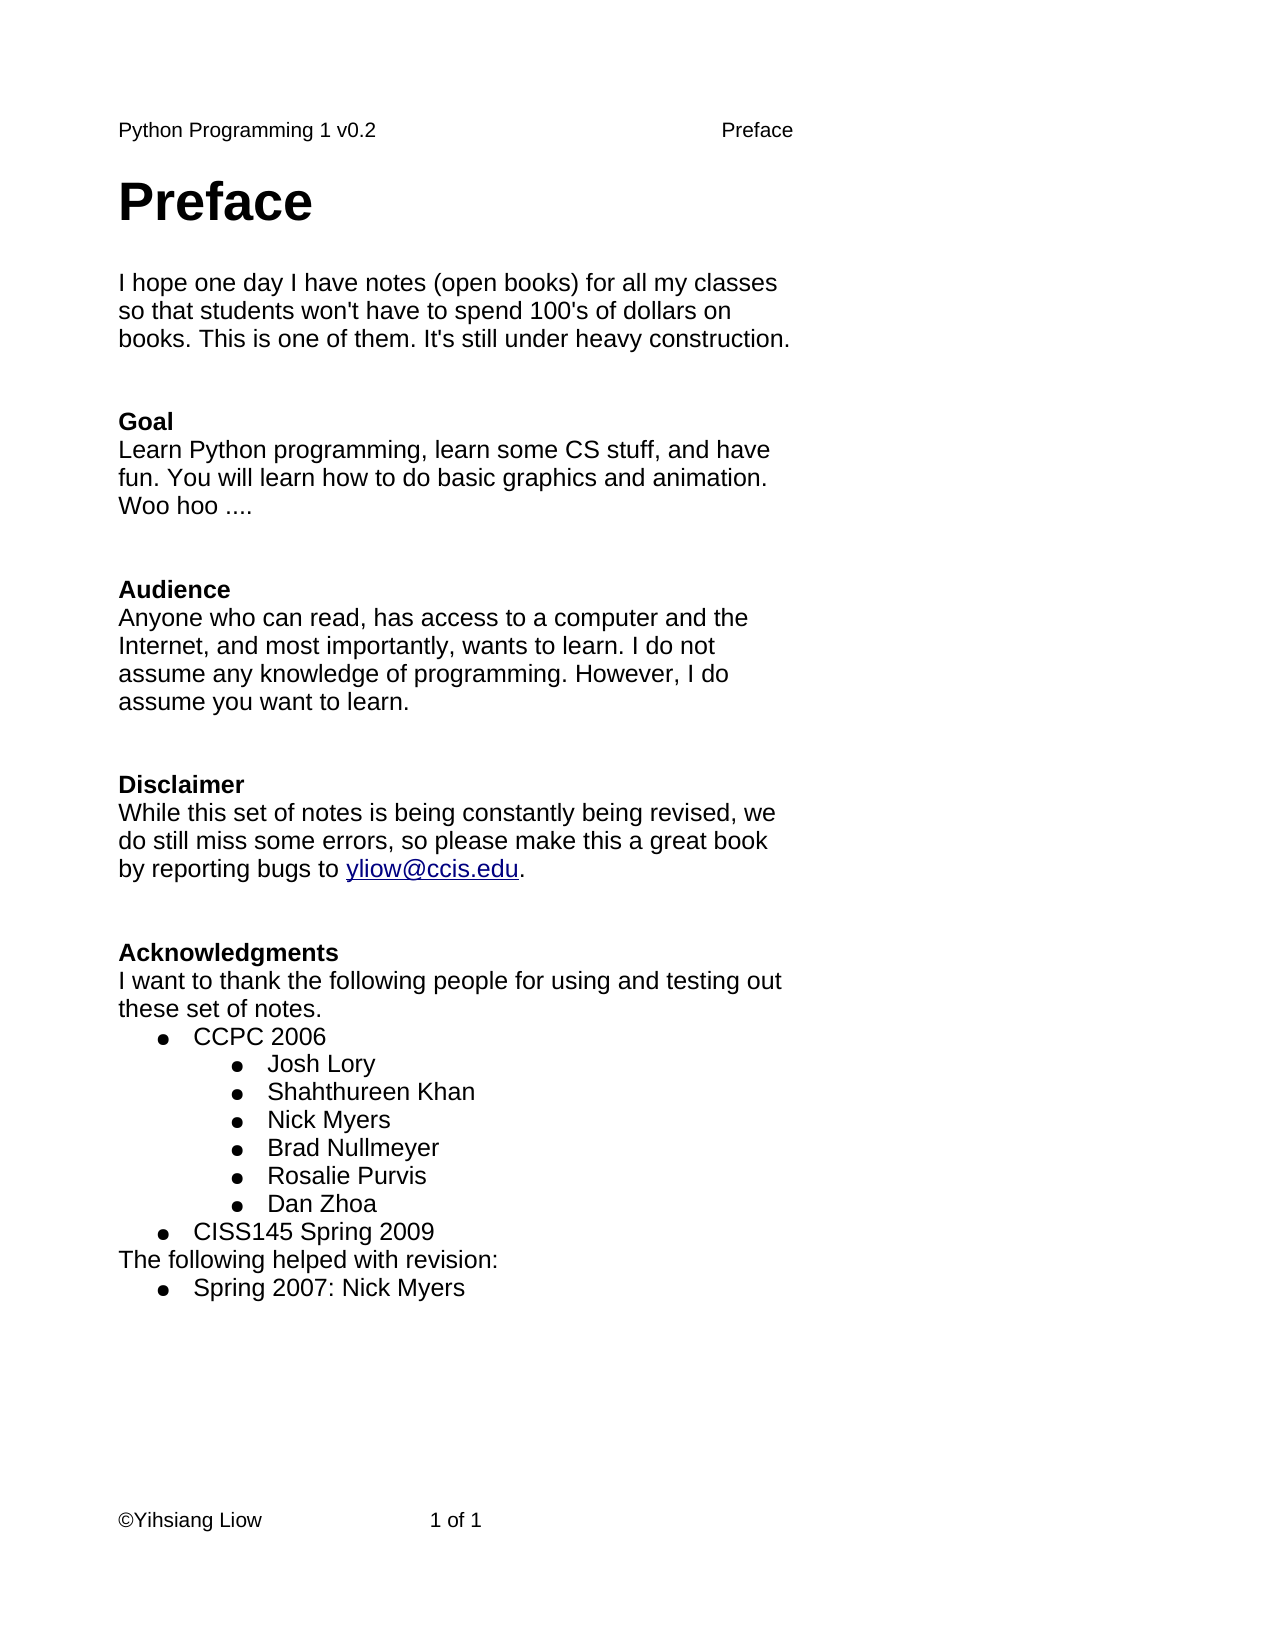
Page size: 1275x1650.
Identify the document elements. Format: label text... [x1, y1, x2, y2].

text Goal [118, 408, 793, 436]
list Shahthureen Khan [229, 1078, 793, 1106]
text Audience [118, 576, 793, 604]
text Learn Python programming, learn some CS stuff, and have fun. You will learn how to do basic graphics and animation. Woo hoo .... [118, 436, 793, 520]
text Anyone who can read, has access to a computer and the Internet, and most importantly, wants to learn. I do not assume any knowledge of programming. However, I do assume you want to learn. [118, 604, 793, 715]
list Rosalie Purvis [229, 1162, 793, 1190]
text I hope one day I have notes (open books) for all my classes so that students won't have to spend 100's of dollars on books. This is one of them. It's still under heavy construction. [118, 269, 793, 352]
text Disclaimer [118, 771, 793, 799]
text While this set of notes is being constantly being revised, we do still miss some errors, so please make this a great book by reporting bugs to yliow@ccis.edu. [118, 799, 793, 883]
list Dan Zhoa [229, 1190, 793, 1218]
list Brad Nullmeyer [229, 1134, 793, 1162]
list Nick Myers [229, 1106, 793, 1134]
list Spring 2007: Nick Myers [156, 1274, 793, 1302]
list CCPC 2006 [156, 1022, 793, 1050]
text The following helped with revision: [118, 1246, 793, 1274]
text Acknowledgments [118, 939, 793, 967]
text Preface [118, 171, 793, 231]
list Josh Lory [229, 1050, 793, 1078]
list CISS145 Spring 2009 [156, 1218, 793, 1246]
text I want to thank the following people for using and testing out these set of notes. [118, 967, 793, 1022]
